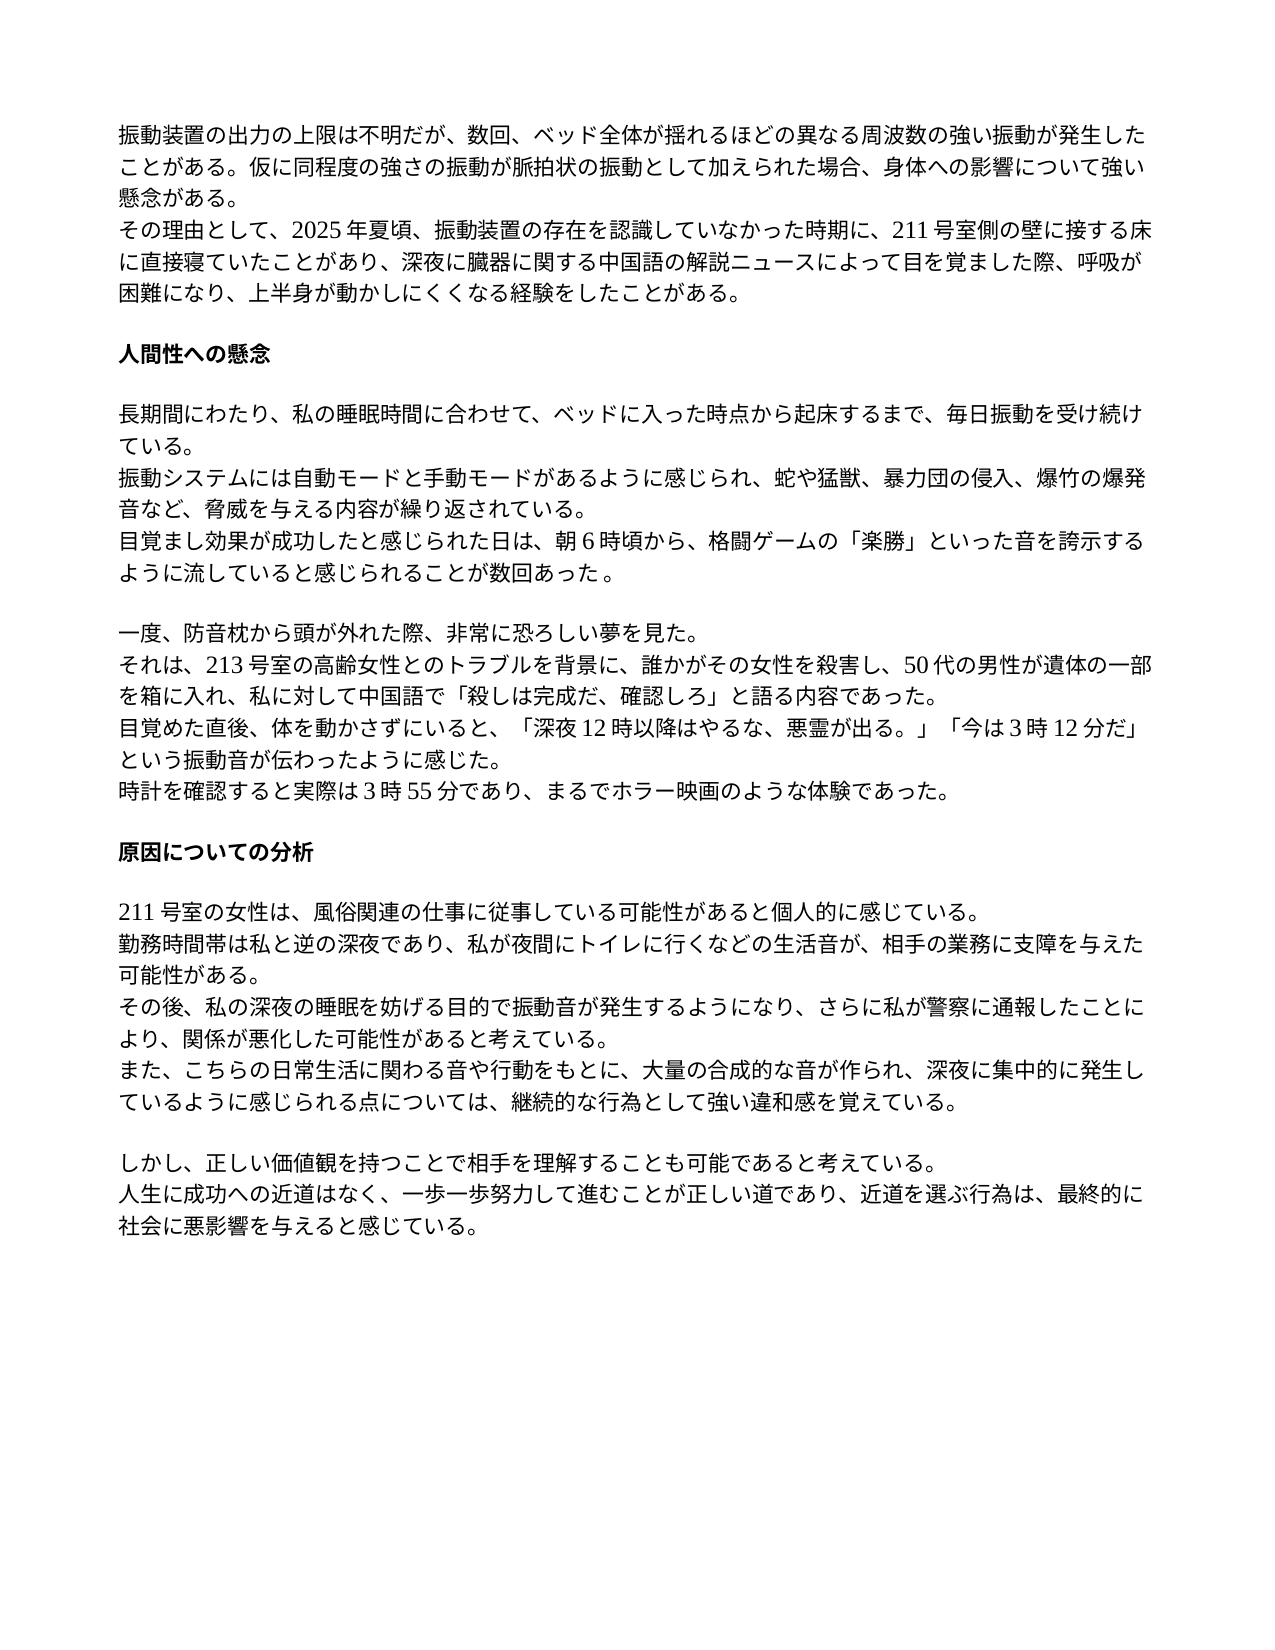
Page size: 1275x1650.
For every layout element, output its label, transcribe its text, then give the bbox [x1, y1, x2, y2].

text 目覚まし効果が成功したと感じられた日は、朝6時頃から、格闘ゲームの「楽勝」といった音を誇示するように流していると感じられることが数回あった 。 [118, 524, 1157, 587]
text 一度、防音枕から頭が外れた際、非常に恐ろしい夢を見た。 [118, 616, 1157, 648]
text 原因についての分析 [118, 835, 1157, 866]
text 211号室の女性は、風俗関連の仕事に従事している可能性があると個人的に感じている。 [118, 895, 1157, 927]
text また、こちらの日常生活に関わる音や行動をもとに、大量の合成的な音が作られ、深夜に集中的に発生しているように感じられる点については、継続的な行為として強い違和感を覚えている。 [118, 1053, 1157, 1117]
text 時計を確認すると実際は3時55分であり、まるでホラー映画のような体験であった。 [118, 774, 1157, 806]
text 目覚めた直後、体を動かさずにいると、「深夜12時以降はやるな、悪霊が出る。」「今は3時12分だ」という振動音が伝わったように感じた。 [118, 711, 1157, 774]
text 人間性への懸念 [118, 337, 1157, 368]
text それは、213号室の高齢女性とのトラブルを背景に、誰かがその女性を殺害し、50代の男性が遺体の一部を箱に入れ、私に対して中国語で「殺しは完成だ、確認しろ」と語る内容であった。 [118, 648, 1157, 711]
text 勤務時間帯は私と逆の深夜であり、私が夜間にトイレに行くなどの生活音が、相手の業務に支障を与えた可能性がある。 [118, 927, 1157, 990]
text その後、私の深夜の睡眠を妨げる目的で振動音が発生するようになり、さらに私が警察に通報したことにより、関係が悪化した可能性があると考えている。 [118, 990, 1157, 1053]
text その理由として、2025年夏頃、振動装置の存在を認識していなかった時期に、211号室側の壁に接する床に直接寝ていたことがあり、深夜に臓器に関する中国語の解説ニュースによって目を覚ました際、呼吸が困難になり、上半身が動かしにくくなる経験をしたことがある。 [118, 213, 1157, 308]
text 振動装置の出力の上限は不明だが、数回、ベッド全体が揺れるほどの異なる周波数の強い振動が発生したことがある。仮に同程度の強さの振動が脈拍状の振動として加えられた場合、身体への影響について強い懸念がある。 [118, 118, 1157, 213]
text 長期間にわたり、私の睡眠時間に合わせて、ベッドに入った時点から起床するまで、毎日振動を受け続けている。 [118, 397, 1157, 461]
text しかし、正しい価値観を持つことで相手を理解することも可能であると考えている。 [118, 1146, 1157, 1177]
text 振動システムには自動モードと手動モードがあるように感じられ、蛇や猛獣、暴力団の侵入、爆竹の爆発音など、脅威を与える内容が繰り返されている。 [118, 461, 1157, 524]
text 人生に成功への近道はなく、一歩一歩努力して進むことが正しい道であり、近道を選ぶ行為は、最終的に社会に悪影響を与えると感じている。 [118, 1177, 1157, 1241]
